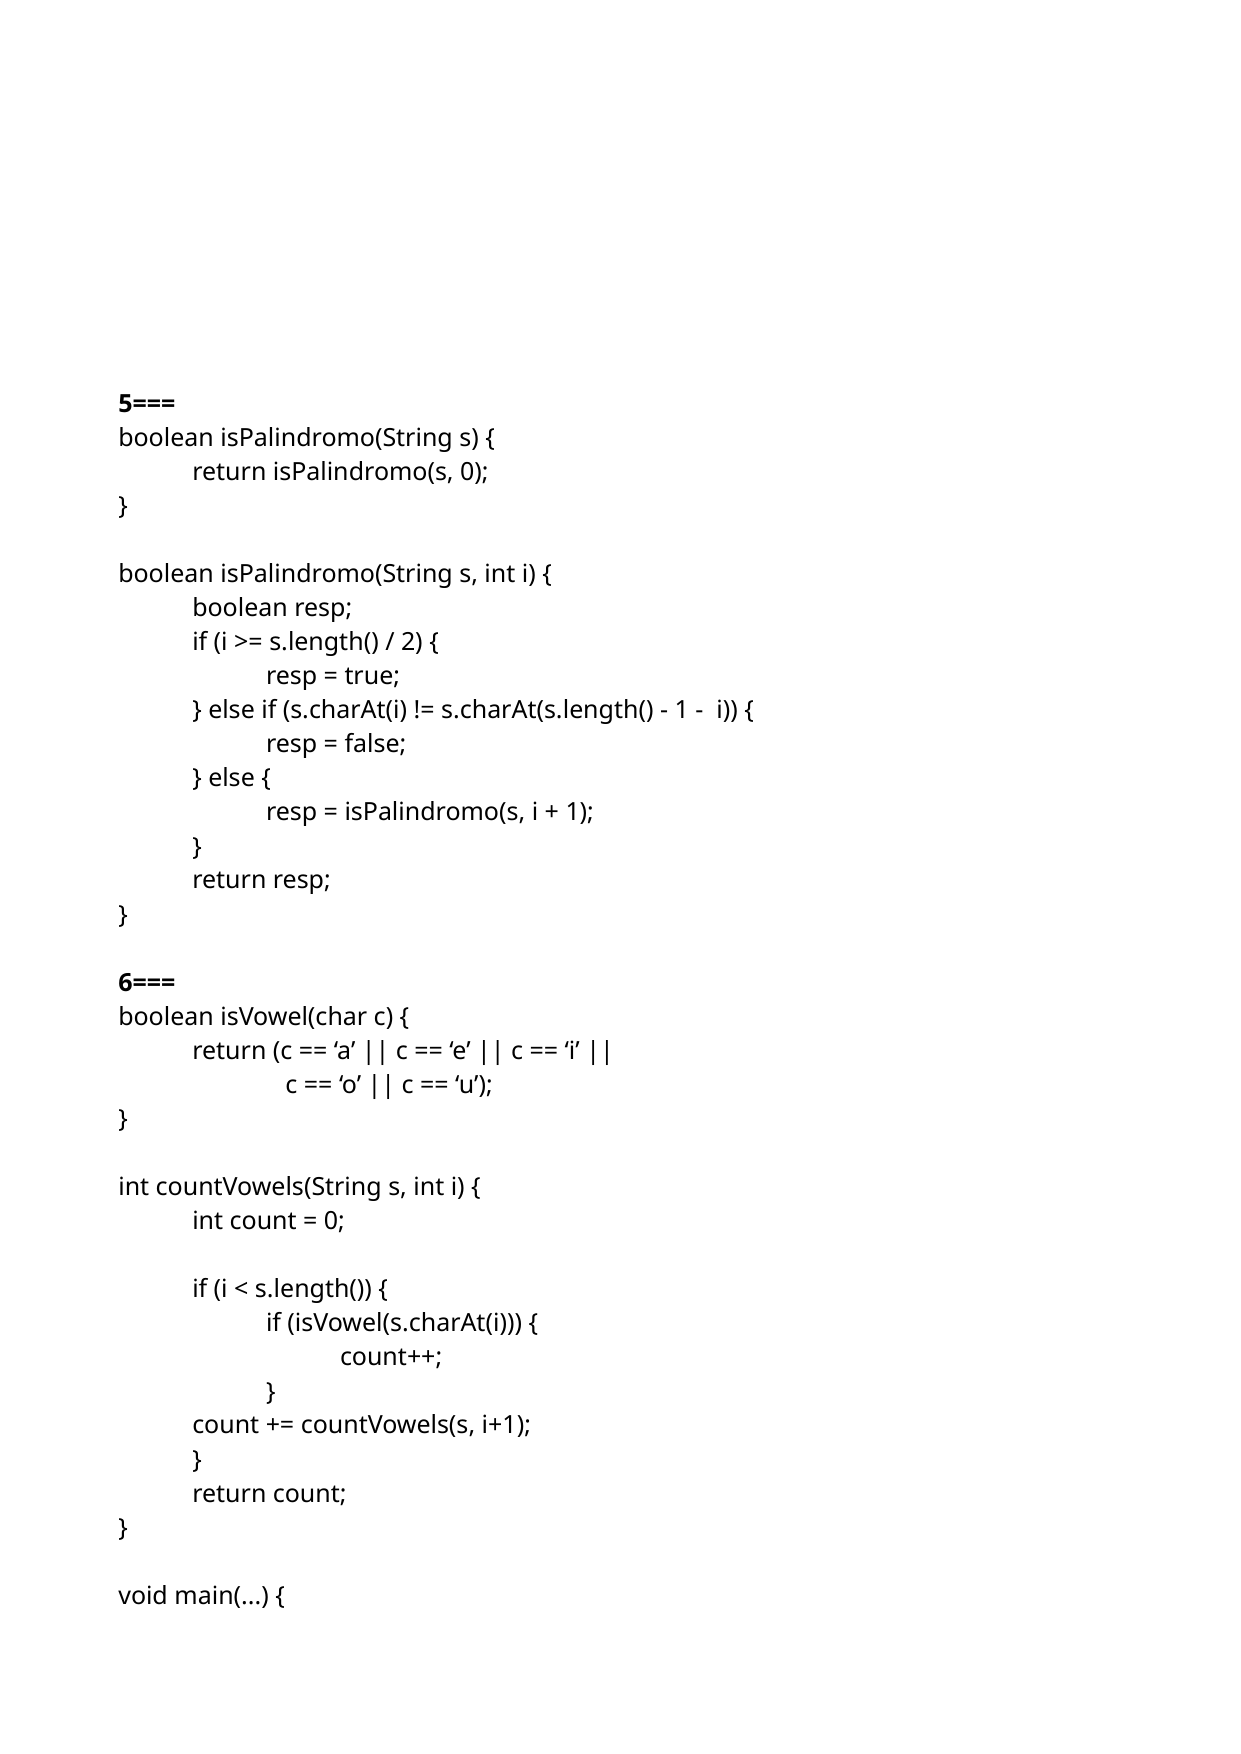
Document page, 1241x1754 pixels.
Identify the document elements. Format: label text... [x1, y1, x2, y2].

text boolean resp; [118, 590, 1122, 624]
text boolean isPalindromo(String s, int i) { [118, 556, 1122, 590]
text return resp; [118, 862, 1122, 896]
text } [118, 1509, 1122, 1543]
text } [118, 1441, 1122, 1475]
text 6=== [118, 964, 1122, 998]
text return count; [118, 1475, 1122, 1509]
text resp = false; [118, 726, 1122, 760]
text int count = 0; [118, 1203, 1122, 1237]
text void main(...) { [118, 1577, 1122, 1612]
text int countVowels(String s, int i) { [118, 1169, 1122, 1203]
text } [118, 1101, 1122, 1135]
text c == ‘o’ || c == ‘u’); [118, 1067, 1122, 1101]
text } [118, 828, 1122, 862]
text resp = true; [118, 658, 1122, 692]
text boolean isVowel(char c) { [118, 998, 1122, 1032]
text count++; [118, 1339, 1122, 1373]
text resp = isPalindromo(s, i + 1); [118, 794, 1122, 828]
text if (i >= s.length() / 2) { [118, 624, 1122, 658]
text return (c == ‘a’ || c == ‘e’ || c == ‘i’ || [118, 1032, 1122, 1067]
text return isPalindromo(s, 0); [118, 453, 1122, 487]
text } else if (s.charAt(i) != s.charAt(s.length() - 1 - i)) { [118, 692, 1122, 726]
text } else { [118, 760, 1122, 794]
text } [118, 1373, 1122, 1407]
text boolean isPalindromo(String s) { [118, 419, 1122, 453]
text } [118, 896, 1122, 930]
text 5=== [118, 385, 1122, 419]
text } [118, 487, 1122, 522]
text if (i < s.length()) { [118, 1271, 1122, 1305]
text count += countVowels(s, i+1); [118, 1407, 1122, 1441]
text if (isVowel(s.charAt(i))) { [118, 1305, 1122, 1339]
